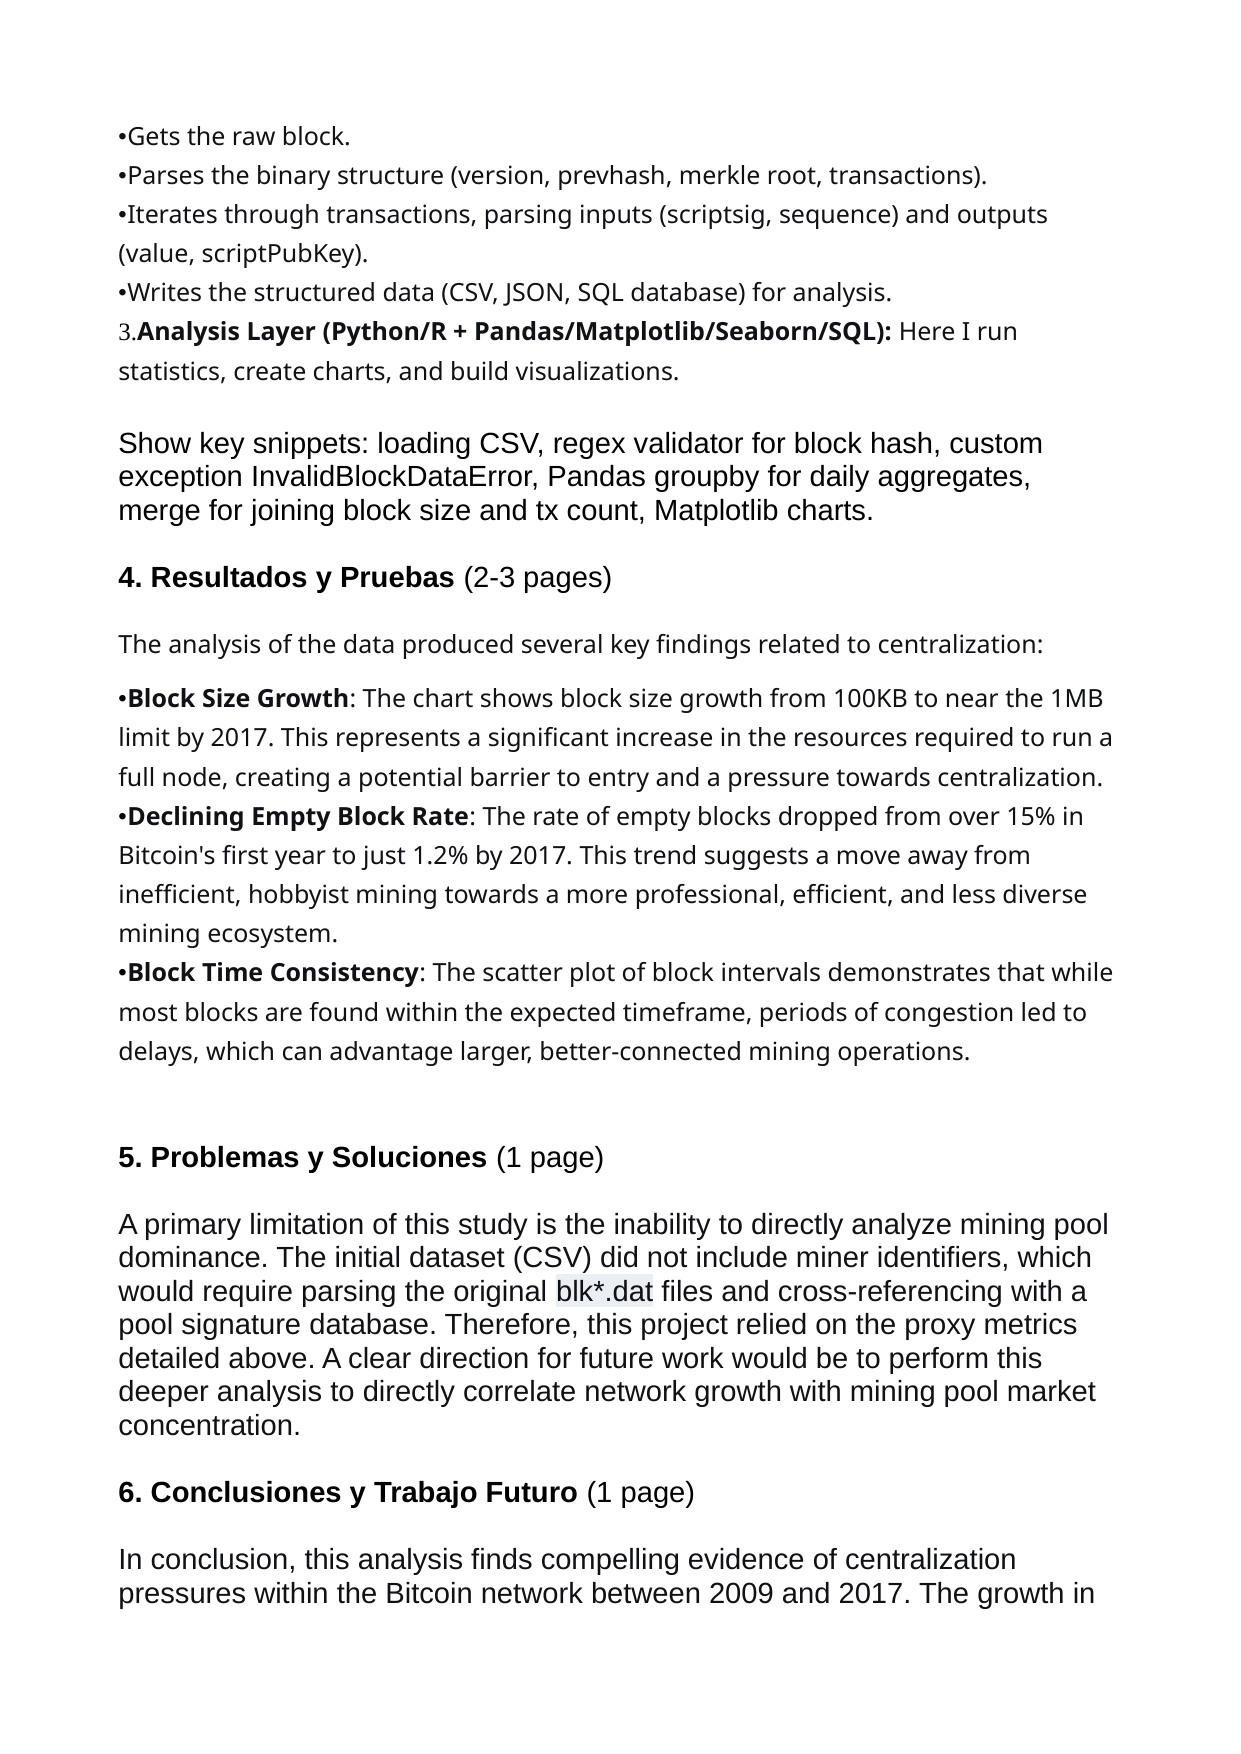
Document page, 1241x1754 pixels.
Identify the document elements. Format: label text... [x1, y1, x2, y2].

text The analysis of the data produced several key findings related to centralization: [118, 627, 1122, 661]
list Parses the binary structure (version, prevhash, merkle root, transactions). [118, 157, 1122, 191]
text 4. Resultados y Pruebas (2-3 pages) [118, 560, 1122, 593]
text In conclusion, this analysis finds compelling evidence of centralization pressures within the Bitcoin network between 2009 and 2017. The growth in [118, 1542, 1122, 1609]
list Iterates through transactions, parsing inputs (scriptsig, sequence) and outputs (value, scriptPubKey). [118, 196, 1122, 270]
text 5. Problemas y Soluciones (1 page) [118, 1139, 1122, 1173]
text Show key snippets: loading CSV, regex validator for block hash, custom exception InvalidBlockDataError, Pandas groupby for daily aggregates, merge for joining block size and tx count, Matplotlib charts. [118, 426, 1122, 526]
list Analysis Layer (Python/R + Pandas/Matplotlib/Seaborn/SQL): Here I run statistics, create charts, and build visualizations. [118, 314, 1122, 387]
list Gets the raw block. [118, 118, 1122, 152]
text 6. Conclusiones y Trabajo Futuro (1 page) [118, 1475, 1122, 1508]
list Declining Empty Block Rate: The rate of empty blocks dropped from over 15% in Bitcoin's first year to just 1.2% by 2017. This trend suggests a move away from inefficient, hobbyist mining towards a more professional, efficient, and less diverse mining ecosystem. [118, 798, 1122, 950]
text A primary limitation of this study is the inability to directly analyze mining pool dominance. The initial dataset (CSV) did not include miner identifiers, which would require parsing the original blk*.dat files and cross-referencing with a pool signature database. Therefore, this project relied on the proxy metrics detailed above. A clear direction for future work would be to perform this deeper analysis to directly correlate network growth with mining pool market concentration. [118, 1207, 1122, 1441]
list Block Size Growth: The chart shows block size growth from 100KB to near the 1MB limit by 2017. This represents a significant increase in the resources required to run a full node, creating a potential barrier to entry and a pressure towards centralization. [118, 681, 1122, 793]
list Writes the structured data (CSV, JSON, SQL database) for analysis. [118, 275, 1122, 309]
list Block Time Consistency: The scatter plot of block intervals demonstrates that while most blocks are found within the expected timeframe, periods of congestion led to delays, which can advantage larger, better-connected mining operations. [118, 955, 1122, 1067]
